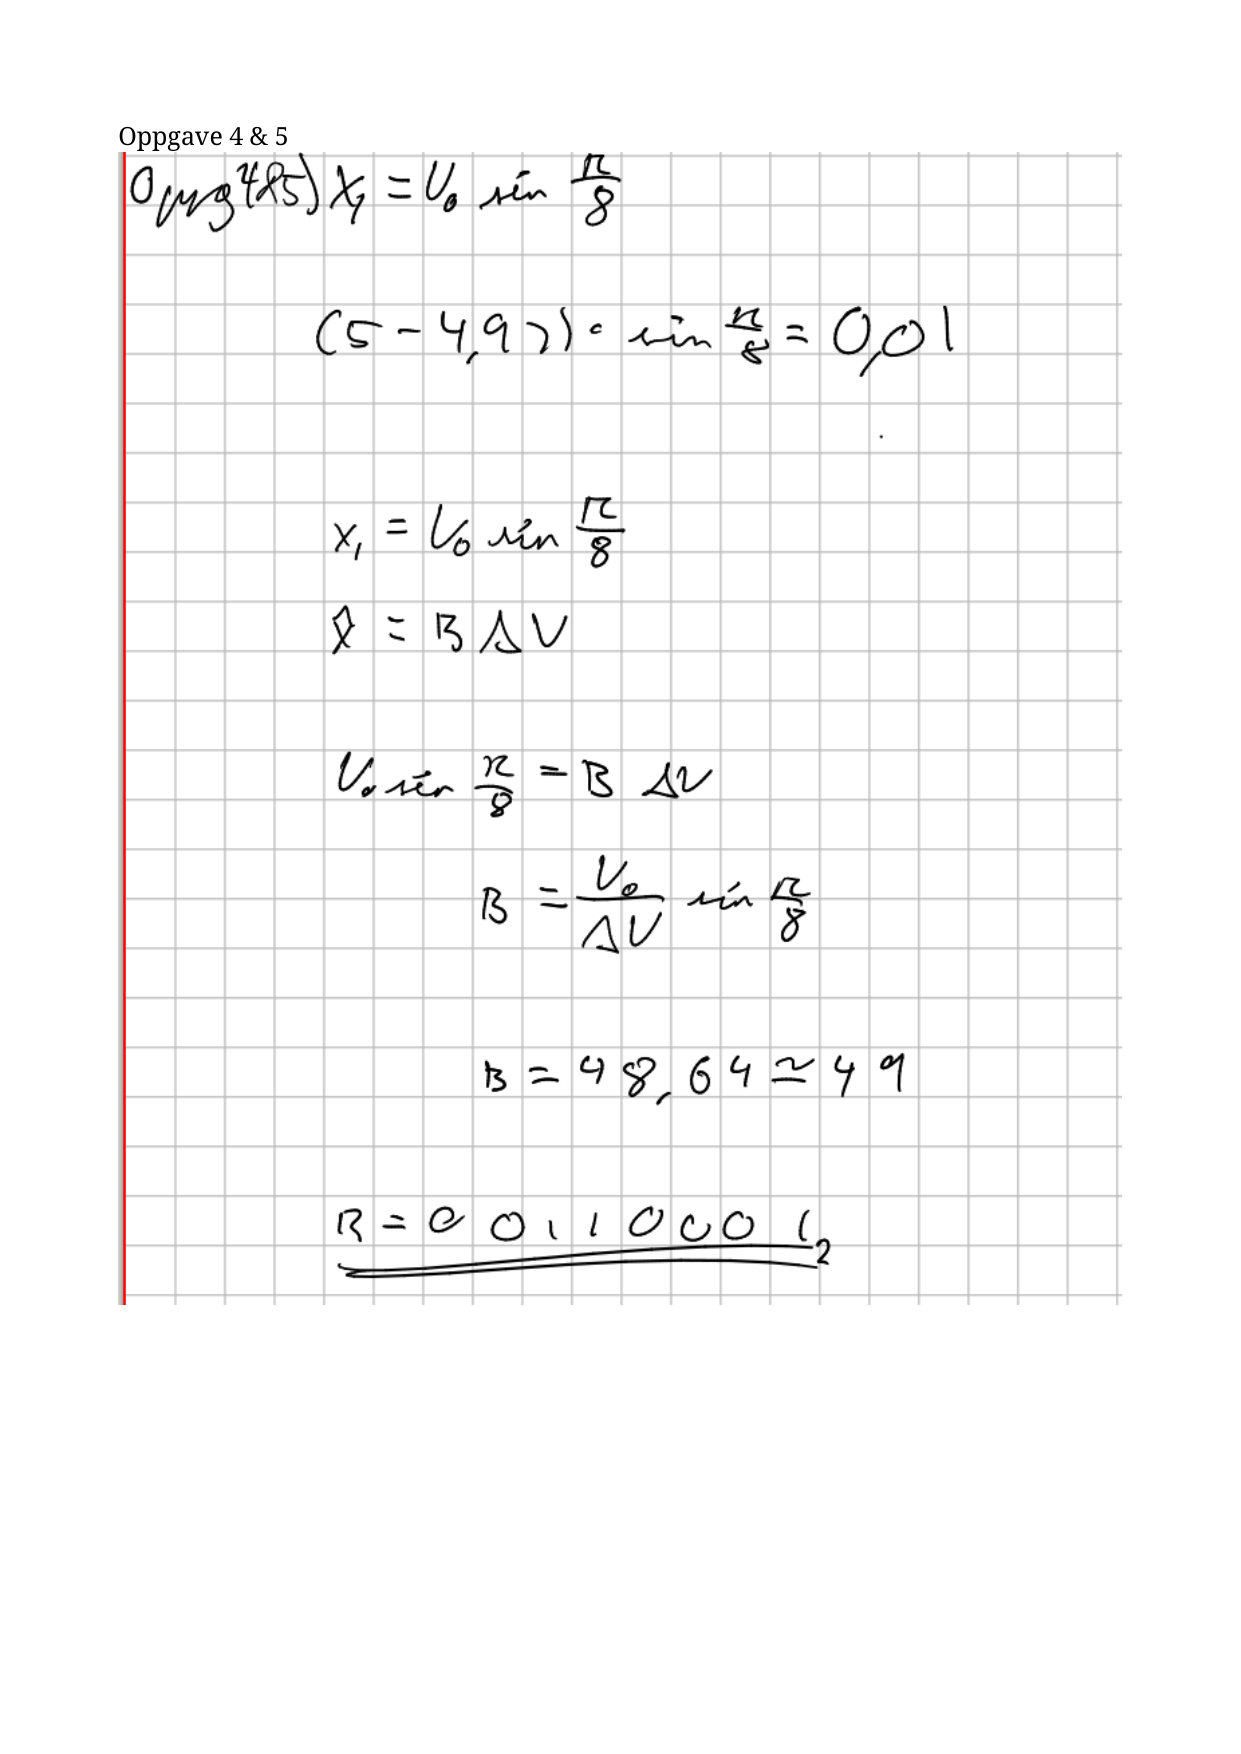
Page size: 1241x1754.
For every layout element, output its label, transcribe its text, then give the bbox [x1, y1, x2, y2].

text Oppgave 4 & 5 [118, 118, 1122, 152]
picture [118, 152, 1123, 1305]
